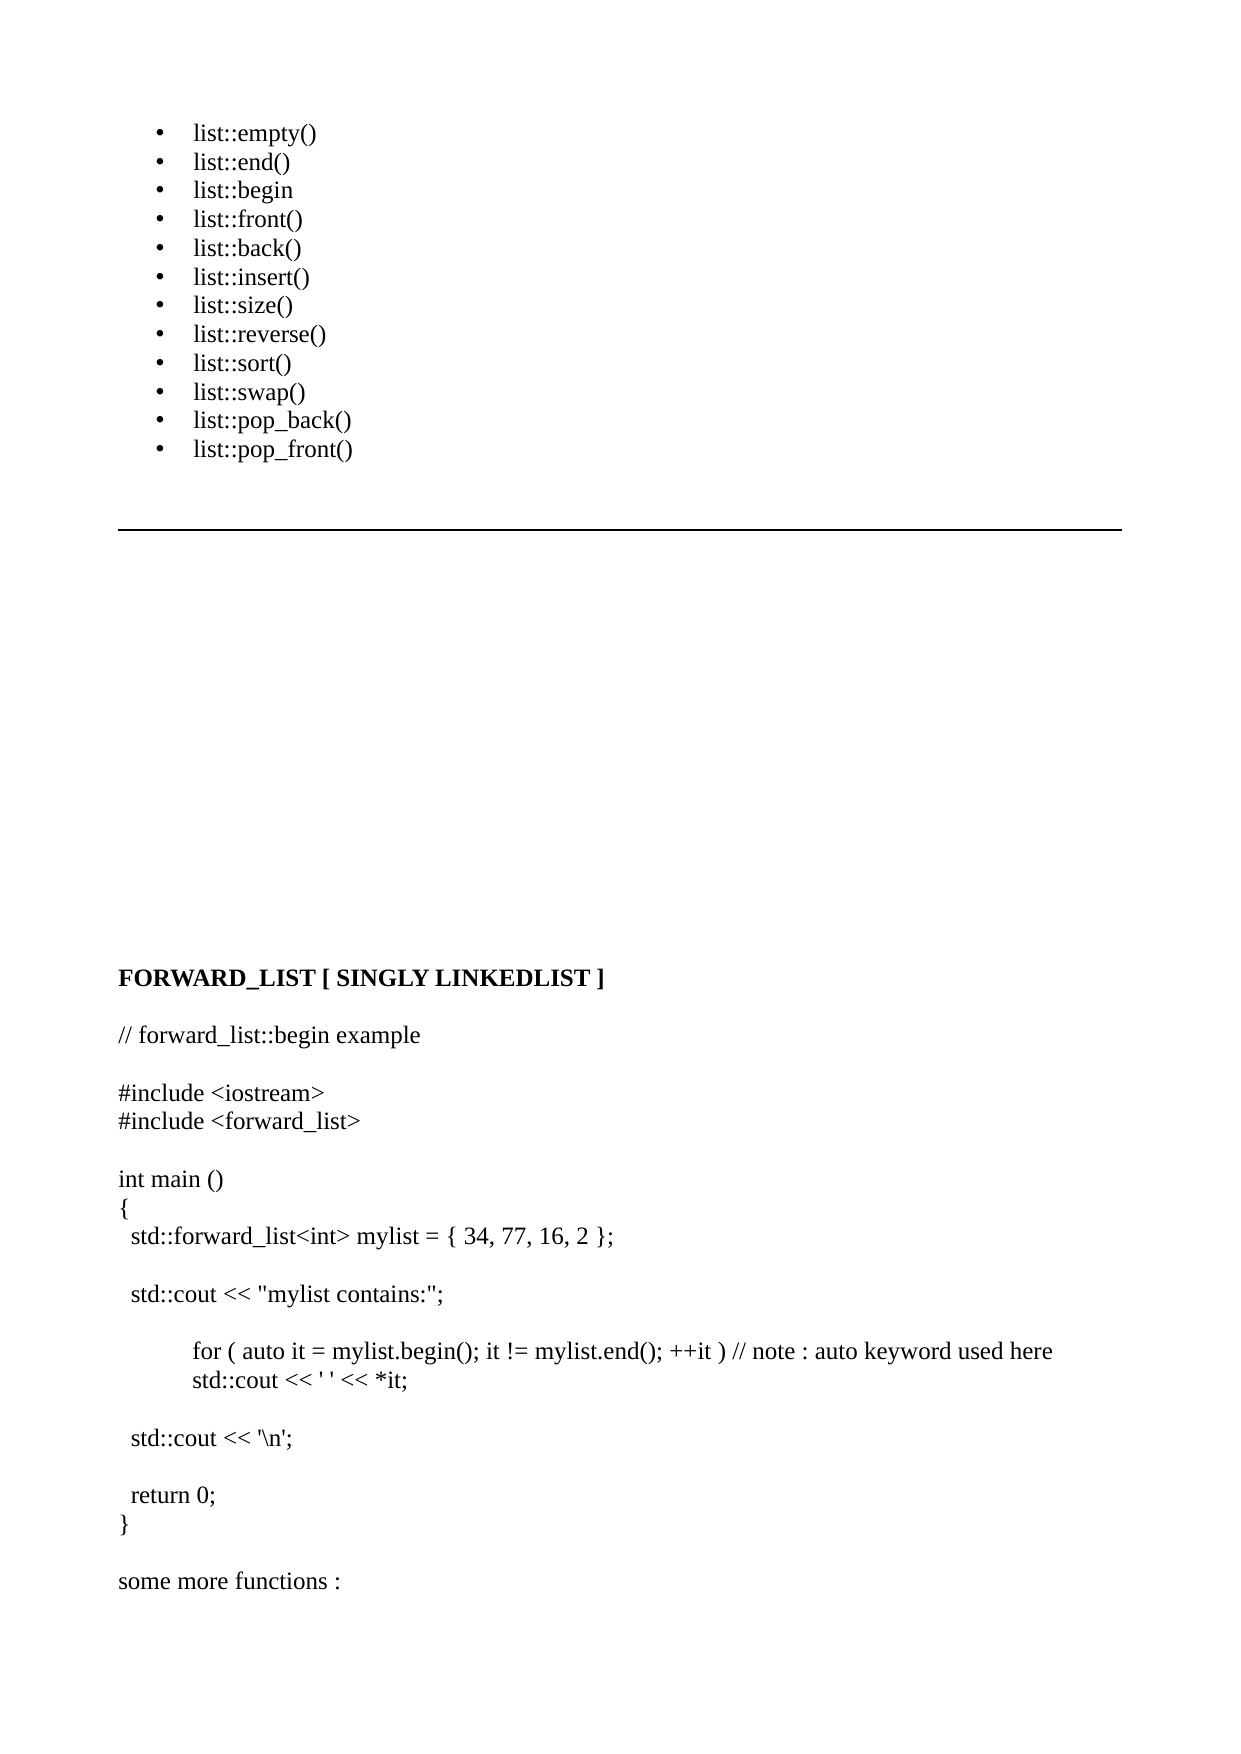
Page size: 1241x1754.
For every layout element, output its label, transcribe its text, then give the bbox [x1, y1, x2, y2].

text std::cout << "mylist contains:"; [118, 1279, 1122, 1308]
text for ( auto it = mylist.begin(); it != mylist.end(); ++it ) // note : auto keyword used here [118, 1336, 1122, 1365]
list list::swap() [156, 377, 1122, 406]
list list::insert() [156, 262, 1122, 291]
list list::sort() [156, 348, 1122, 377]
text #include <iostream> [118, 1078, 1122, 1106]
text std::forward_list<int> mylist = { 34, 77, 16, 2 }; [118, 1221, 1122, 1250]
text } [118, 1509, 1122, 1538]
list list::begin [156, 176, 1122, 204]
list list::pop_front() [156, 434, 1122, 463]
list list::reverse() [156, 319, 1122, 348]
list list::back() [156, 233, 1122, 262]
text std::cout << ' ' << *it; [118, 1365, 1122, 1394]
text some more functions : [118, 1566, 1122, 1595]
list list::size() [156, 291, 1122, 319]
text return 0; [118, 1480, 1122, 1509]
list list::pop_back() [156, 406, 1122, 434]
list list::empty() [156, 118, 1122, 147]
text // forward_list::begin example [118, 1020, 1122, 1049]
text #include <forward_list> [118, 1106, 1122, 1135]
list list::end() [156, 147, 1122, 176]
text { [118, 1193, 1122, 1221]
list list::front() [156, 204, 1122, 233]
text int main () [118, 1164, 1122, 1193]
text std::cout << '\n'; [118, 1423, 1122, 1451]
text FORWARD_LIST [ SINGLY LINKEDLIST ] [118, 963, 1122, 991]
